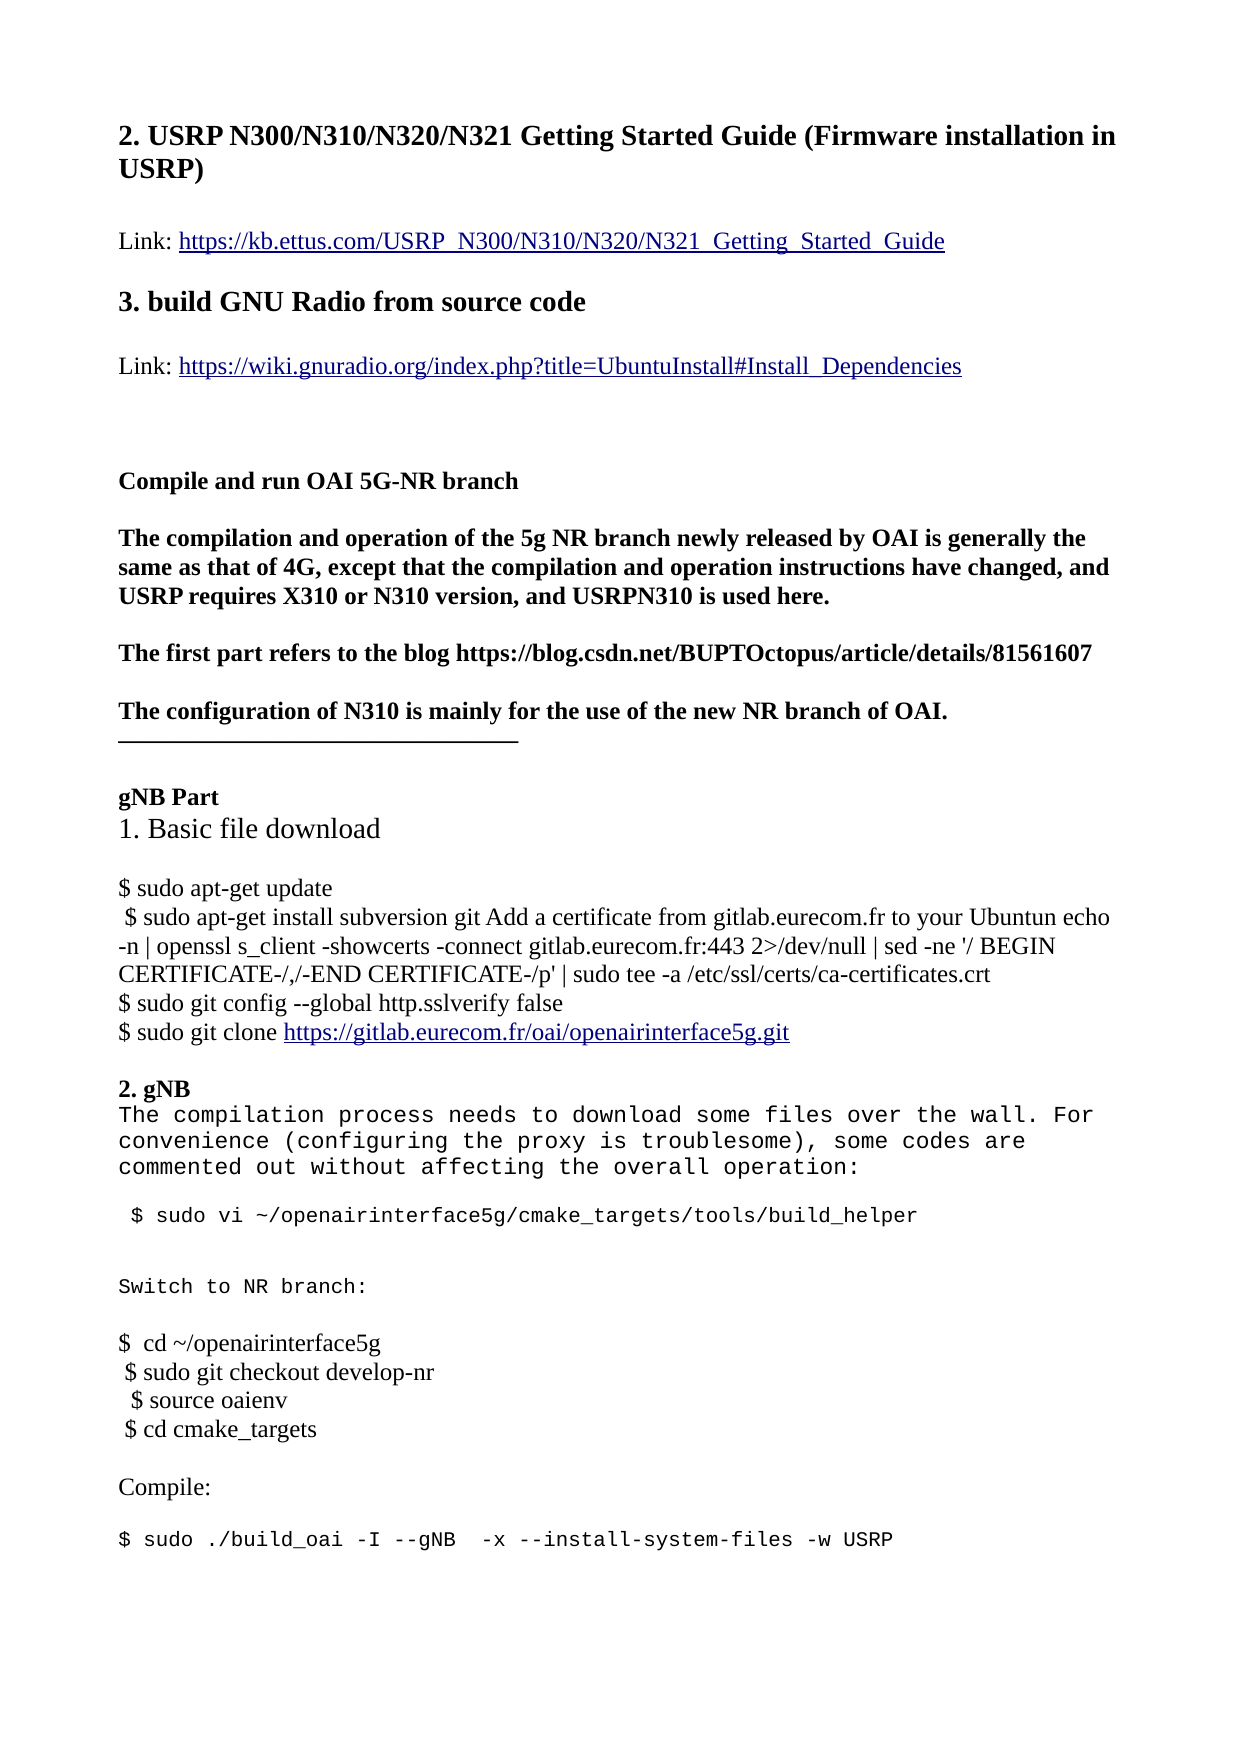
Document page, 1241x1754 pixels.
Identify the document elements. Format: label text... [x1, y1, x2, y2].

text The compilation and operation of the 5g NR branch newly released by OAI is generally the same as that of 4G, except that the compilation and operation instructions have changed, and USRP requires X310 or N310 version, and USRPN310 is used here. [118, 523, 1122, 610]
text gNB Part [118, 782, 1122, 811]
text $ sudo git clone https://gitlab.eurecom.fr/oai/openairinterface5g.git [118, 1017, 1122, 1046]
text Compile: [118, 1472, 1122, 1501]
text The configuration of N310 is mainly for the use of the new NR branch of OAI. [118, 696, 1122, 725]
text Switch to NR branch: [118, 1276, 1122, 1299]
text $ cd ~/openairinterface5g [118, 1328, 1122, 1357]
text ———————————————— [118, 725, 1122, 753]
text $ source oaienv [118, 1386, 1122, 1414]
text Link: https://wiki.gnuradio.org/index.php?title=UbuntuInstall#Install_Dependencies [118, 351, 1122, 380]
text The first part refers to the blog https://blog.csdn.net/BUPTOctopus/article/details/81561607 [118, 638, 1122, 667]
text $ sudo git config --global http.sslverify false [118, 988, 1122, 1017]
subtitle 2. USRP N300/N310/N320/N321 Getting Started Guide (Firmware installation in USRP) [118, 118, 1122, 185]
text $ sudo vi ~/openairinterface5g/cmake_targets/tools/build_helper [118, 1205, 1122, 1228]
text 1. Basic file download [118, 811, 1122, 844]
text $ sudo apt-get update [118, 873, 1122, 902]
text $ sudo apt-get install subversion git Add a certificate from gitlab.eurecom.fr to your Ubuntun echo -n | openssl s_client -showcerts -connect gitlab.eurecom.fr:443 2>/dev/null | sed -ne '/ BEGIN CERTIFICATE-/,/-END CERTIFICATE-/p' | sudo tee -a /etc/ssl/certs/ca-certificates.crt [118, 902, 1122, 988]
text Compile and run OAI 5G-NR branch [118, 466, 1122, 495]
text Link: https://kb.ettus.com/USRP_N300/N310/N320/N321_Getting_Started_Guide [118, 226, 1122, 255]
text 2. gNB [118, 1074, 1122, 1103]
text The compilation process needs to download some files over the wall. For convenience (configuring the proxy is troublesome), some codes are commented out without affecting the overall operation: [118, 1103, 1122, 1181]
text 3. build GNU Radio from source code [118, 284, 1122, 317]
text $ sudo ./build_oai -I --gNB -x --install-system-files -w USRP [118, 1529, 1122, 1553]
text $ cd cmake_targets [118, 1414, 1122, 1443]
text $ sudo git checkout develop-nr [118, 1357, 1122, 1386]
